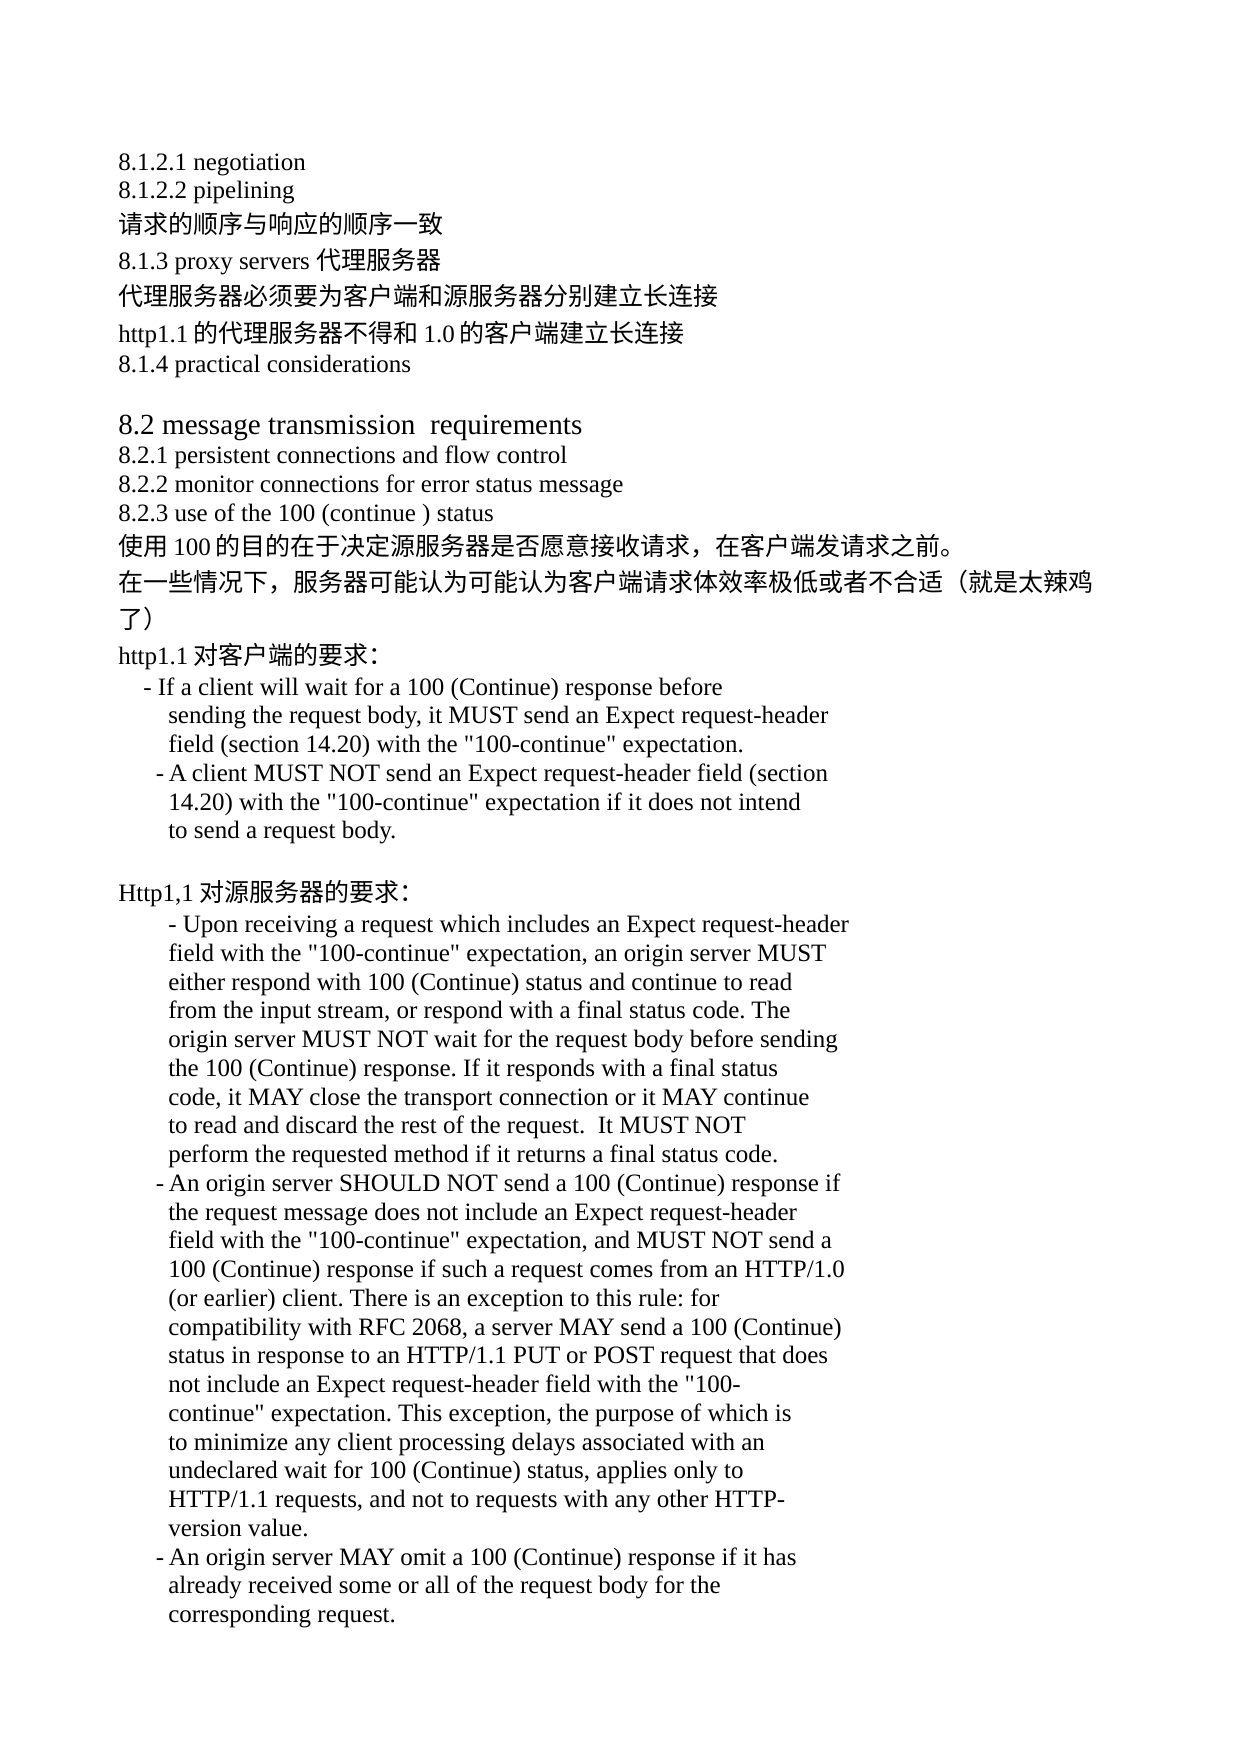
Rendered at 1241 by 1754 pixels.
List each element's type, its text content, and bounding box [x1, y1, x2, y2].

text undeclared wait for 100 (Continue) status, applies only to [118, 1455, 1122, 1484]
text perform the requested method if it returns a final status code. [118, 1139, 1122, 1168]
text sending the request body, it MUST send an Expect request-header [118, 700, 1122, 729]
text (or earlier) client. There is an exception to this rule: for [118, 1283, 1122, 1312]
text from the input stream, or respond with a final status code. The [118, 995, 1122, 1024]
text status in response to an HTTP/1.1 PUT or POST request that does [118, 1340, 1122, 1369]
text Http1,1对源服务器的要求： [118, 873, 1122, 909]
text field with the "100-continue" expectation, an origin server MUST [118, 938, 1122, 967]
text 8.1.2.2 pipelining [118, 176, 1122, 204]
text HTTP/1.1 requests, and not to requests with any other HTTP- [118, 1484, 1122, 1513]
text compatibility with RFC 2068, a server MAY send a 100 (Continue) [118, 1312, 1122, 1340]
text 8.2.2 monitor connections for error status message [118, 469, 1122, 498]
text 8.1.4 practical considerations [118, 349, 1122, 378]
text - An origin server SHOULD NOT send a 100 (Continue) response if [118, 1168, 1122, 1197]
text 8.2 message transmission requirements [118, 407, 1122, 440]
text to send a request body. [118, 815, 1122, 844]
text not include an Expect request-header field with the "100- [118, 1369, 1122, 1398]
text to read and discard the rest of the request. It MUST NOT [118, 1110, 1122, 1139]
text - If a client will wait for a 100 (Continue) response before [118, 672, 1122, 700]
text - A client MUST NOT send an Expect request-header field (section [118, 758, 1122, 787]
text 14.20) with the "100-continue" expectation if it does not intend [118, 787, 1122, 815]
text already received some or all of the request body for the [118, 1570, 1122, 1599]
text field (section 14.20) with the "100-continue" expectation. [118, 729, 1122, 758]
text either respond with 100 (Continue) status and continue to read [118, 967, 1122, 995]
text 请求的顺序与响应的顺序一致 [118, 204, 1122, 241]
text field with the "100-continue" expectation, and MUST NOT send a [118, 1225, 1122, 1254]
text 使用100的目的在于决定源服务器是否愿意接收请求，在客户端发请求之前。 [118, 527, 1122, 563]
text 在一些情况下，服务器可能认为可能认为客户端请求体效率极低或者不合适（就是太辣鸡了） [118, 563, 1122, 635]
text http1.1的代理服务器不得和1.0的客户端建立长连接 [118, 313, 1122, 349]
text - Upon receiving a request which includes an Expect request-header [118, 909, 1122, 938]
text corresponding request. [118, 1599, 1122, 1628]
text 8.1.2.1 negotiation [118, 147, 1122, 176]
text 8.1.3 proxy servers 代理服务器 [118, 241, 1122, 277]
text 代理服务器必须要为客户端和源服务器分别建立长连接 [118, 277, 1122, 313]
text version value. [118, 1513, 1122, 1542]
text the request message does not include an Expect request-header [118, 1197, 1122, 1225]
text 8.2.3 use of the 100 (continue ) status [118, 498, 1122, 527]
text 100 (Continue) response if such a request comes from an HTTP/1.0 [118, 1254, 1122, 1283]
text http1.1对客户端的要求： [118, 635, 1122, 672]
text to minimize any client processing delays associated with an [118, 1427, 1122, 1455]
text origin server MUST NOT wait for the request body before sending [118, 1024, 1122, 1053]
text code, it MAY close the transport connection or it MAY continue [118, 1082, 1122, 1110]
text continue" expectation. This exception, the purpose of which is [118, 1398, 1122, 1427]
text 8.2.1 persistent connections and flow control [118, 440, 1122, 469]
text the 100 (Continue) response. If it responds with a final status [118, 1053, 1122, 1082]
text - An origin server MAY omit a 100 (Continue) response if it has [118, 1542, 1122, 1570]
